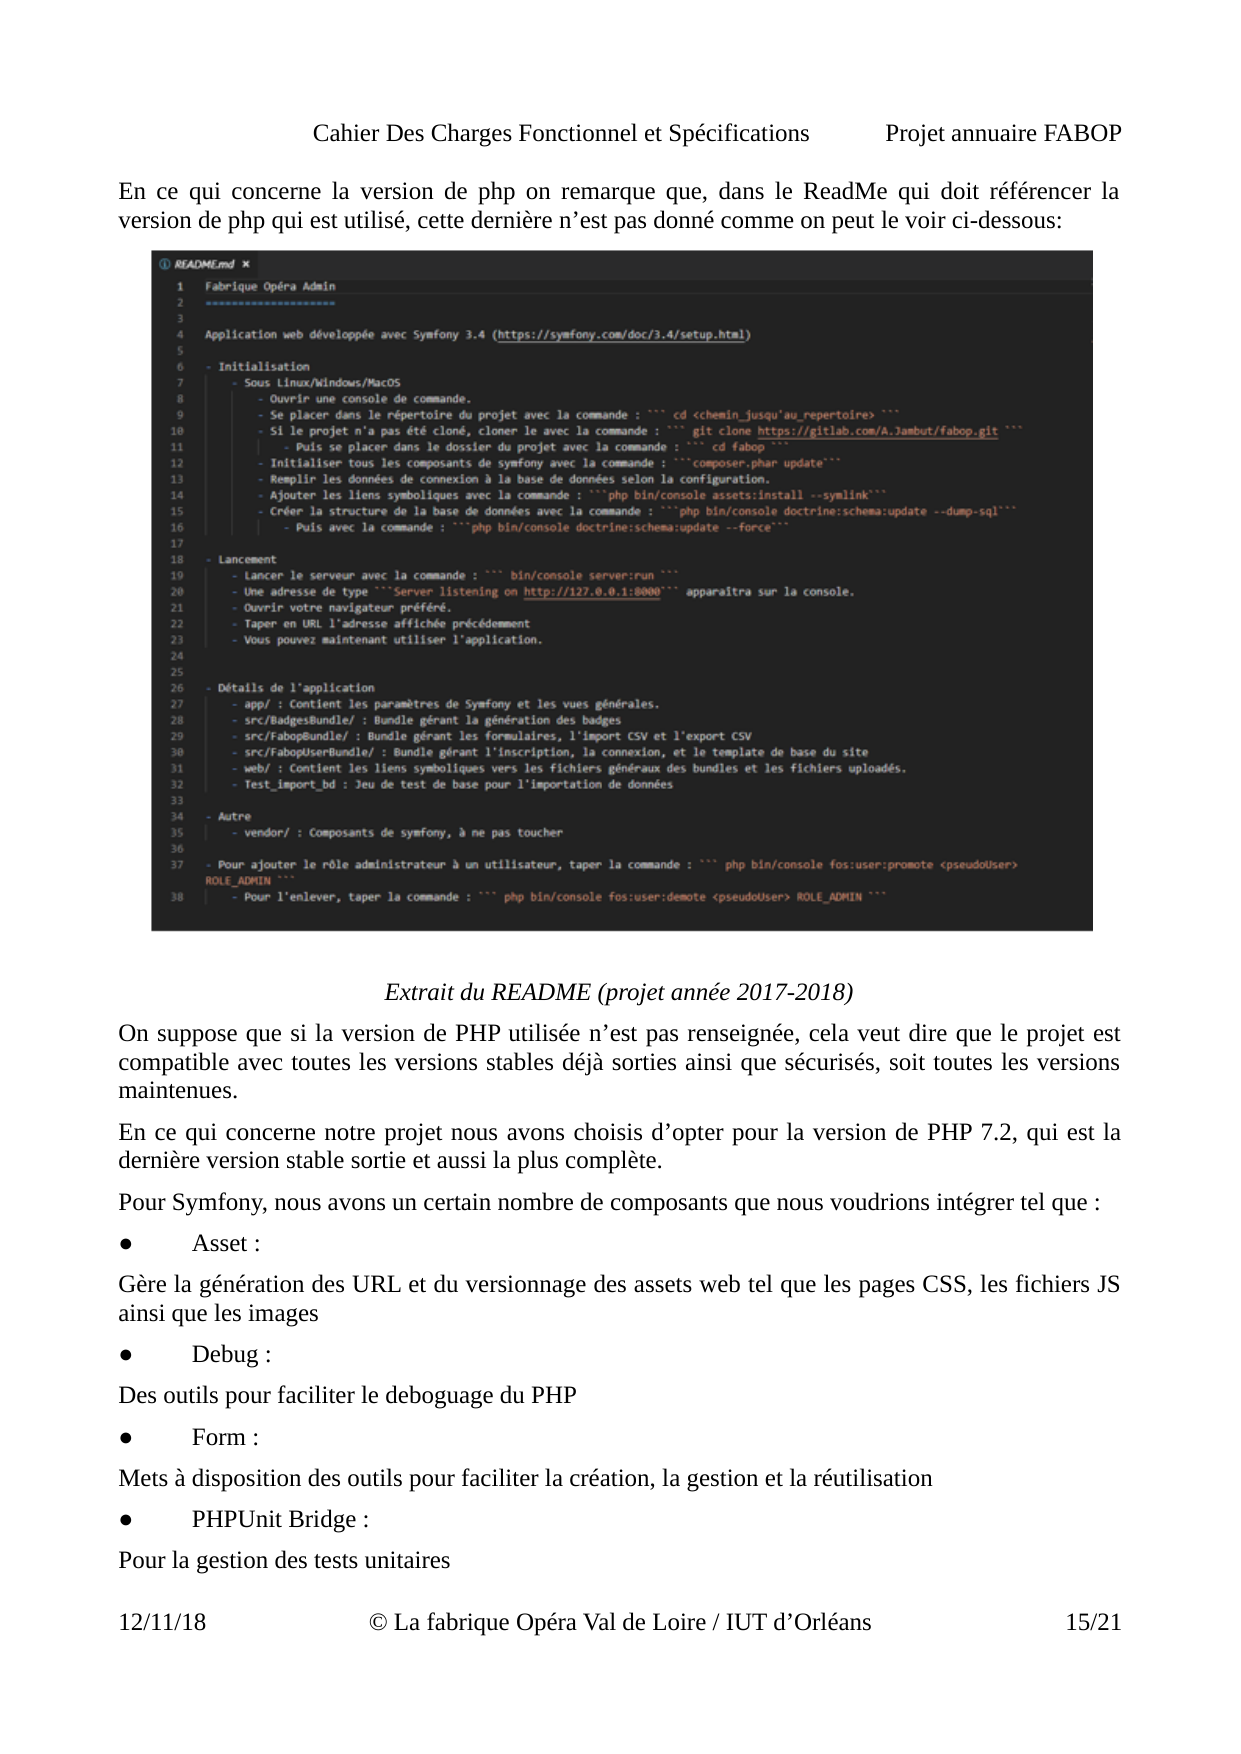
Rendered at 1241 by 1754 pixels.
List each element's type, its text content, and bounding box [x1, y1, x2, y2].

picture [147, 246, 1093, 936]
text En ce qui concerne la version de php on remarque que, dans le ReadMe qui doit référencer la version de php qui est utilisé, cette dernière n’est pas donné comme on peut le voir ci-dessous: [118, 176, 1122, 234]
text Pour la gestion des tests unitaires [118, 1546, 1122, 1574]
text ● Form : [118, 1422, 1122, 1451]
text ● PHPUnit Bridge : [118, 1504, 1122, 1533]
text En ce qui concerne notre projet nous avons choisis d’opter pour la version de PHP 7.2, qui est la dernière version stable sortie et aussi la plus complète. [118, 1117, 1122, 1174]
text On suppose que si la version de PHP utilisée n’est pas renseignée, cela veut dire que le projet est compatible avec toutes les versions stables déjà sorties ainsi que sécurisés, soit toutes les versions maintenues. [118, 1018, 1122, 1104]
text ● Asset : [118, 1228, 1122, 1257]
text Mets à disposition des outils pour faciliter la création, la gestion et la réutilisation [118, 1463, 1122, 1492]
text ● Debug : [118, 1339, 1122, 1368]
text Pour Symfony, nous avons un certain nombre de composants que nous voudrions intégrer tel que : [118, 1187, 1122, 1216]
text Des outils pour faciliter le deboguage du PHP [118, 1381, 1122, 1409]
text Extrait du README (projet année 2017-2018) [118, 977, 1122, 1006]
text Gère la génération des URL et du versionnage des assets web tel que les pages CSS, les fichiers JS ainsi que les images [118, 1269, 1122, 1327]
